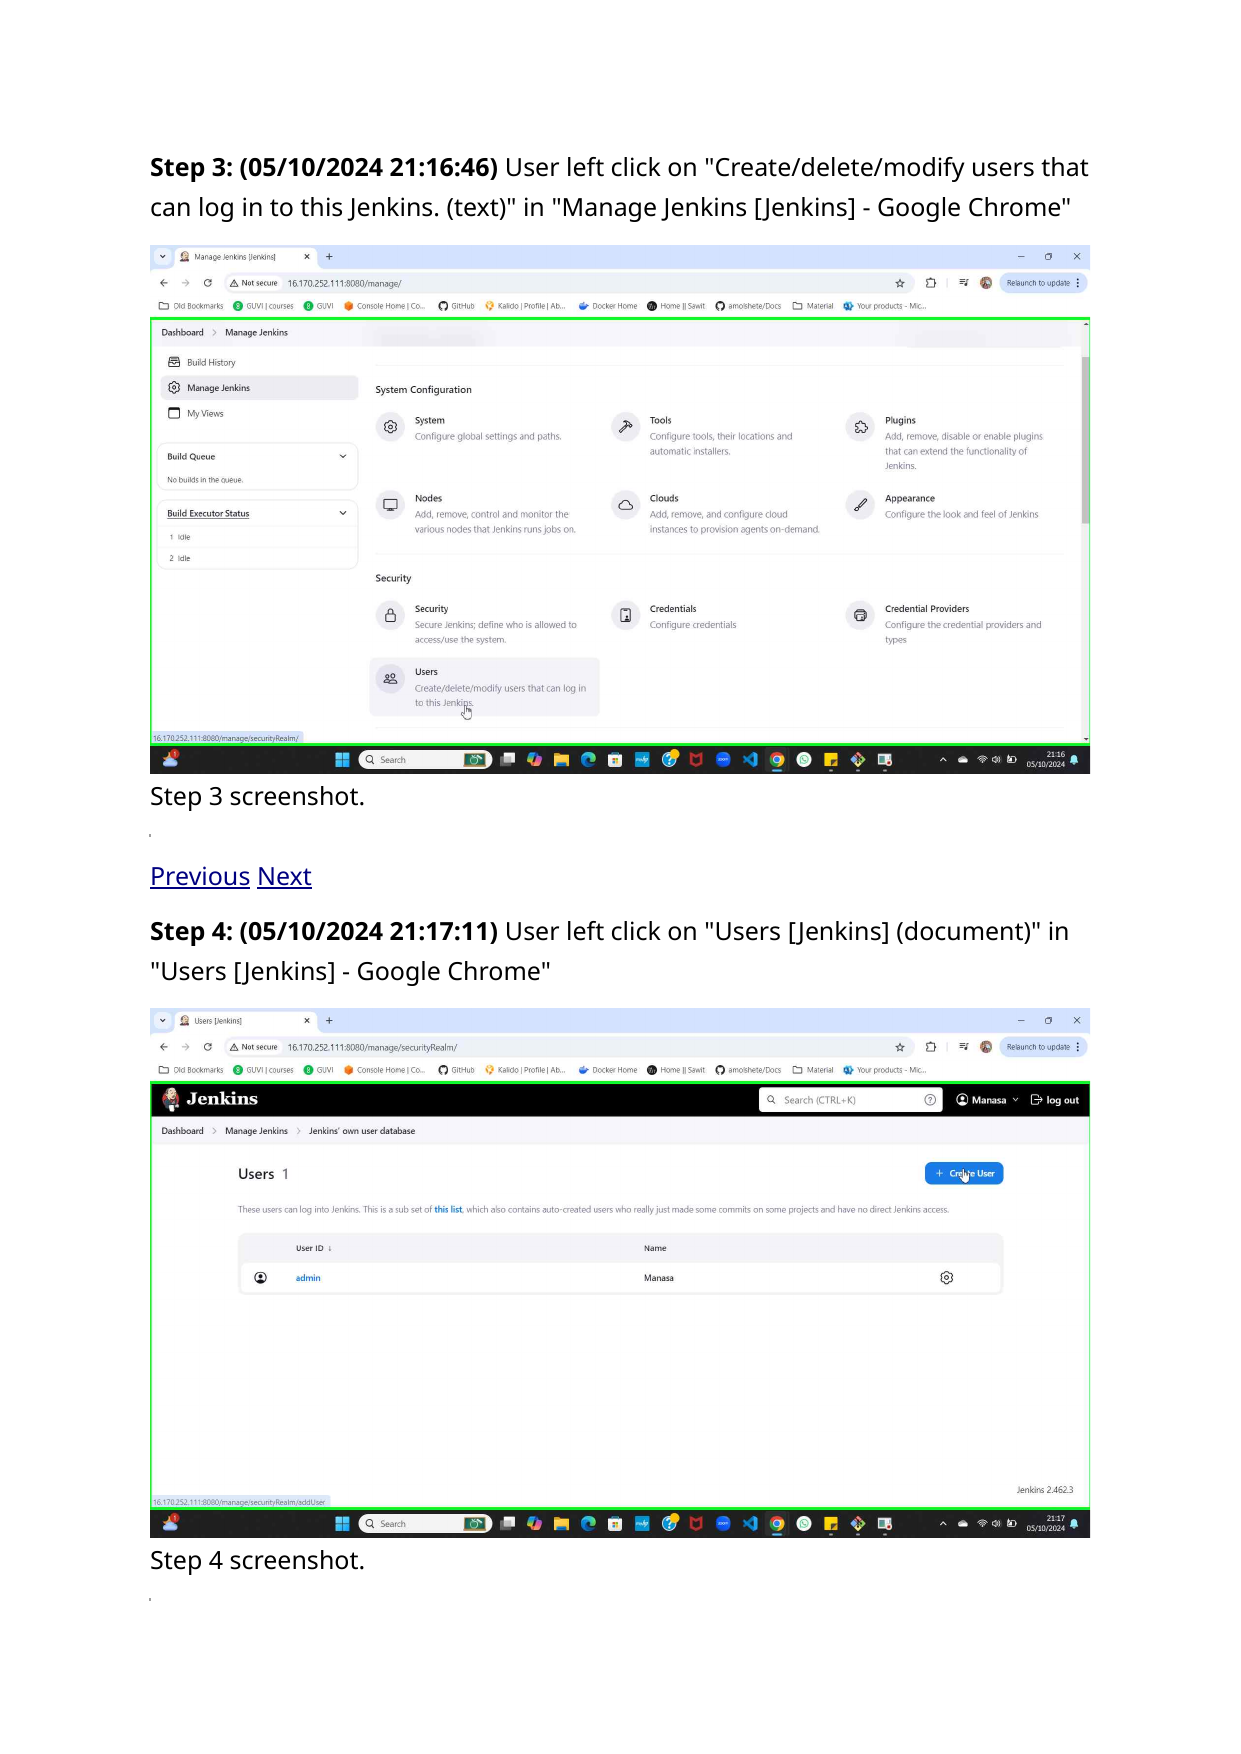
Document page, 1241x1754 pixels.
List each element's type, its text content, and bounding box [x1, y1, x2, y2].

text Step 4: (‎05/‎10/‎2024 21:17:11) User left click on "Users [Jenkins] (document)" in "Users [Jenkins] - Google Chrome" [150, 914, 1090, 987]
text Previous Next [150, 858, 1090, 892]
text Step 4 screenshot. [150, 1538, 1090, 1577]
text Step 3: (‎05/‎10/‎2024 21:16:46) User left click on "Create/delete/modify users that can log in to this Jenkins. (text)" in "Manage Jenkins [Jenkins] - Google Chrome" [150, 150, 1090, 223]
text Step 3 screenshot. [150, 774, 1090, 813]
